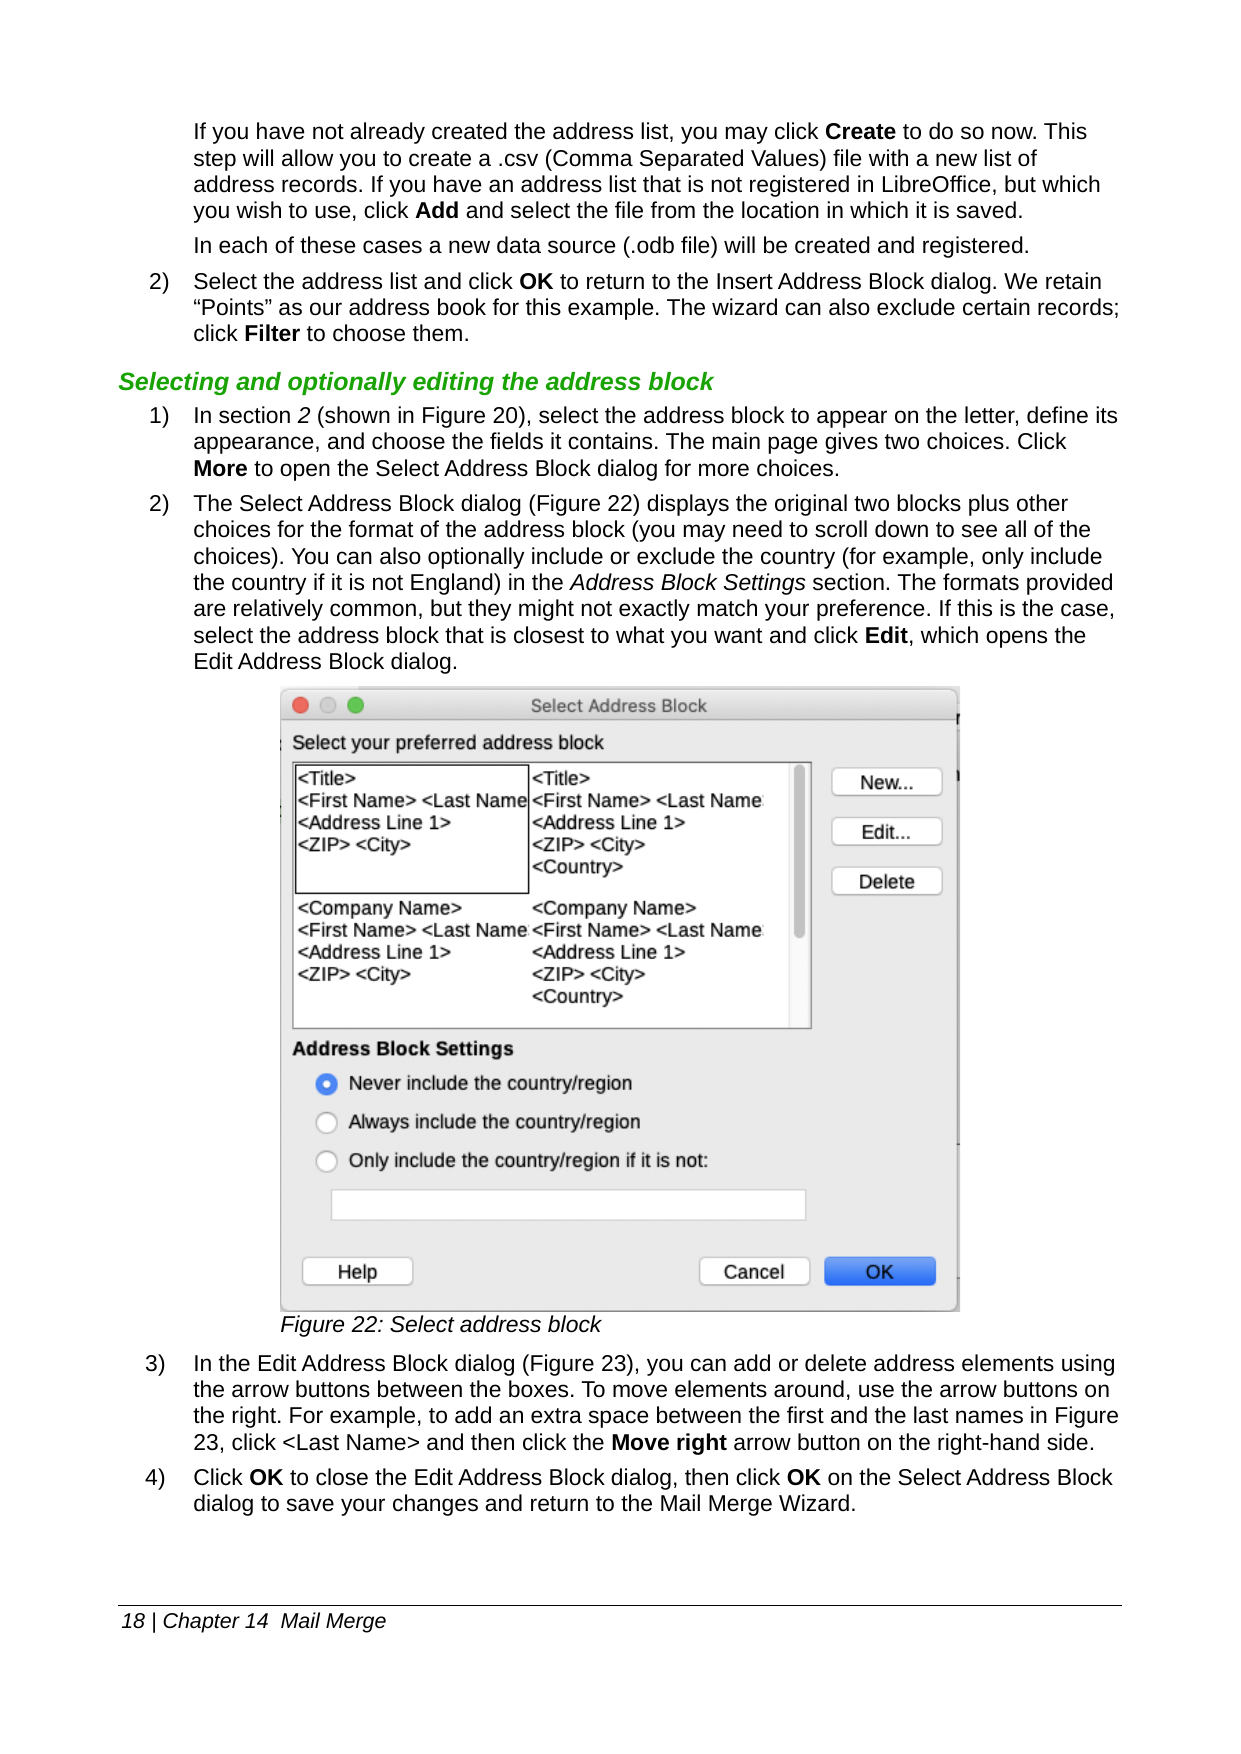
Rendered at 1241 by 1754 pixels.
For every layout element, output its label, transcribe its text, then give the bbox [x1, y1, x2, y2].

list In each of these cases a new data source (.odb file) will be created and registered. [165, 232, 1122, 259]
list If you have not already created the address list, you may click Create to do so now. This step will allow you to create a .csv (Comma Separated Values) file with a new list of address records. If you have an address list that is not registered in LibreOffice, but which you wish to use, click Add and select the file from the location in which it is saved. [165, 118, 1122, 223]
list The Select Address Block dialog (Figure 22) displays the original two blocks plus other choices for the format of the address block (you may need to scroll down to see all of the choices). You can also optionally include or exclude the country (for example, only include the country if it is not England) in the Address Block Settings section. The formats provided are relatively common, but they might not exactly match your preference. If this is the case, select the address block that is closest to what you want and click Edit, which opens the Edit Address Block dialog. [169, 490, 1122, 674]
list Click OK to close the Edit Address Block dialog, then click OK on the Select Address Block dialog to save your changes and return to the Mail Merge Wizard. [165, 1464, 1122, 1516]
list In the Edit Address Block dialog (Figure 23), you can add or delete address elements using the arrow buttons between the boxes. To move elements around, use the arrow buttons on the right. For example, to add an extra space between the first and the last names in Figure 23, click <Last Name> and then click the Move right arrow button on the right-hand side. [165, 1349, 1122, 1455]
subtitle Selecting and optionally editing the address block [118, 367, 1122, 396]
text Figure 22: Select address block [280, 1312, 960, 1337]
list In section 2 (shown in Figure 20), select the address block to appear on the letter, define its appearance, and choose the fields it contains. The main page gives two choices. Click More to open the Select Address Block dialog for more choices. [169, 402, 1122, 481]
picture [280, 686, 961, 1312]
list Select the address list and click OK to return to the Insert Address Block dialog. We retain “Points” as our address book for this example. The wizard can also exclude certain records; click Filter to choose them. [169, 268, 1122, 347]
